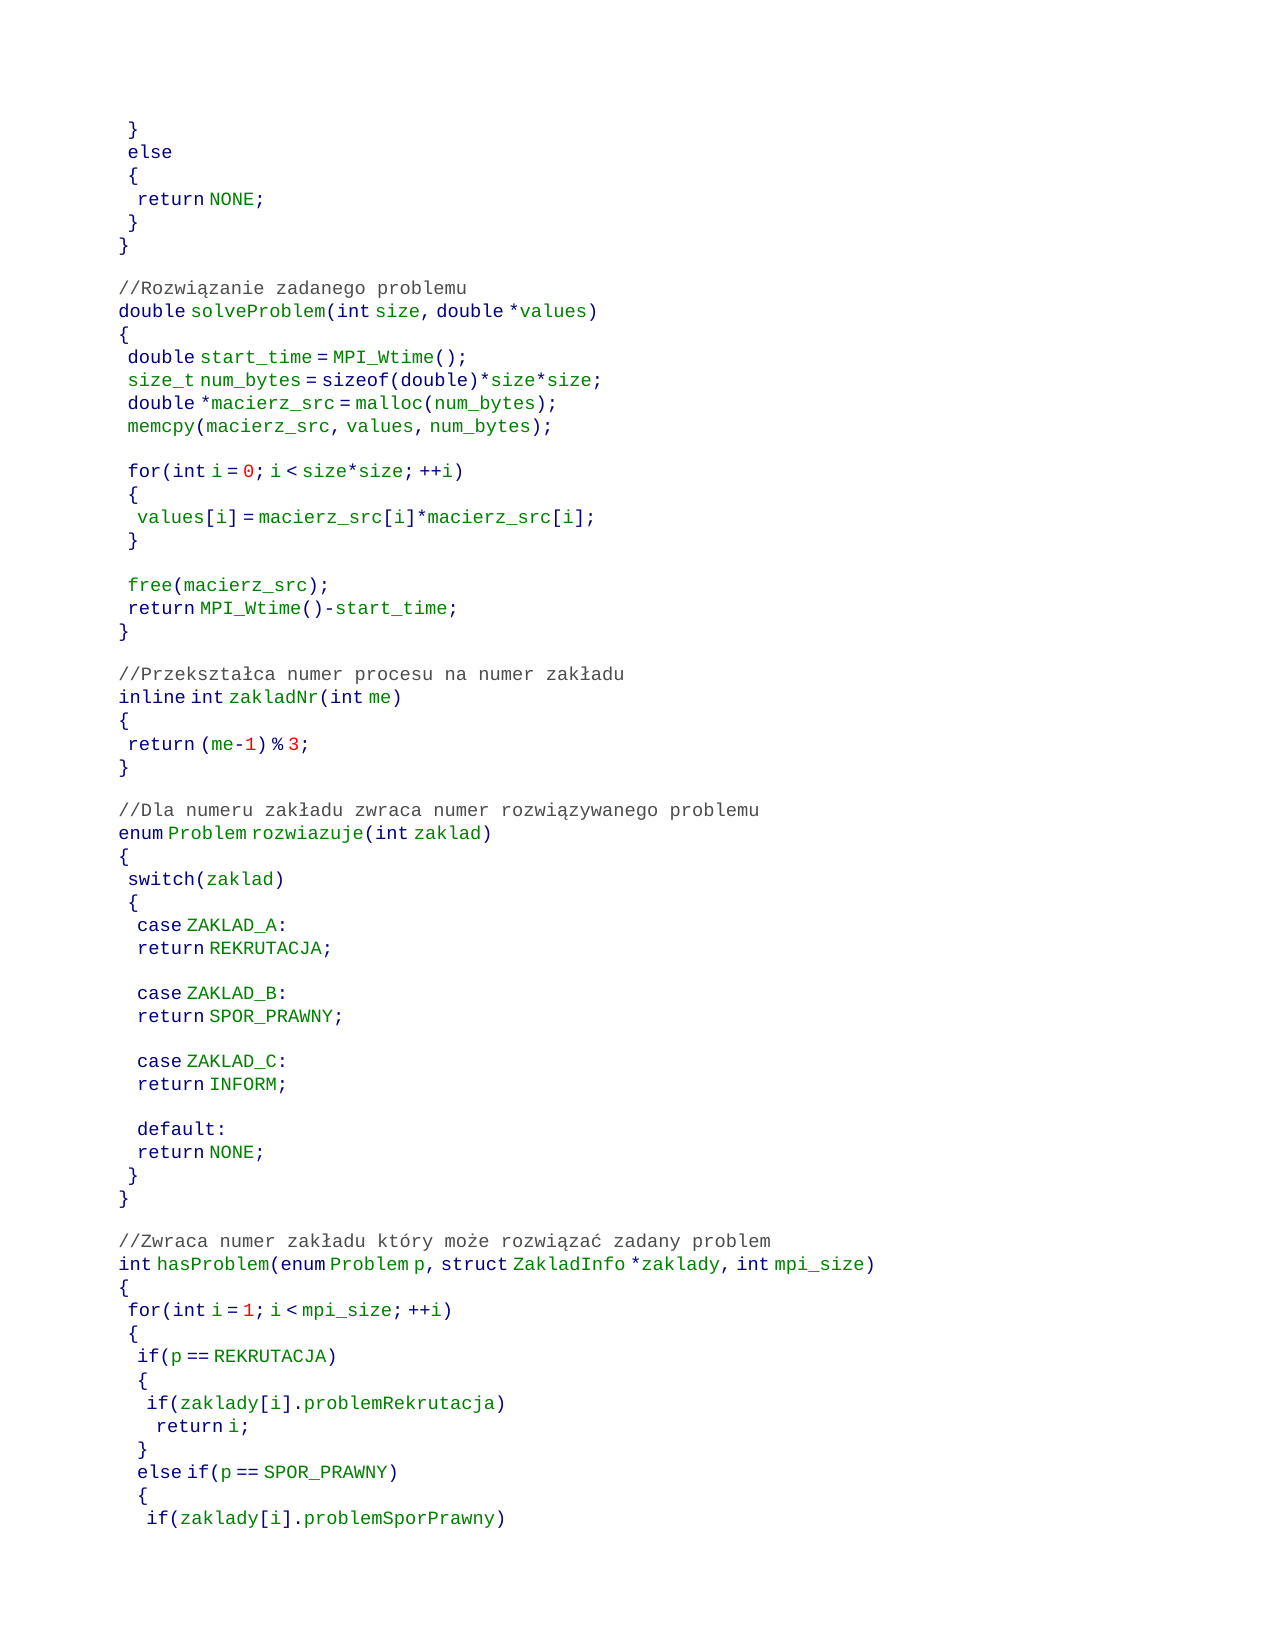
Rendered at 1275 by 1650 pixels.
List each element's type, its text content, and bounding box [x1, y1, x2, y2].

text values[i] = macierz_src[i]*macierz_src[i]; [118, 506, 1157, 529]
text return MPI_Wtime()-start_time; [118, 597, 1157, 620]
text enum Problem rozwiazuje(int zaklad) [118, 822, 1157, 845]
text return REKRUTACJA; [118, 937, 1157, 960]
text else [118, 141, 1157, 164]
text inline int zakladNr(int me) [118, 686, 1157, 709]
text { [118, 483, 1157, 506]
text if(zaklady[i].problemRekrutacja) [118, 1392, 1157, 1415]
text } [118, 529, 1157, 552]
text { [118, 1322, 1157, 1345]
text case ZAKLAD_B: [118, 982, 1157, 1005]
text case ZAKLAD_C: [118, 1050, 1157, 1073]
text for(int i = 1; i < mpi_size; ++i) [118, 1299, 1157, 1322]
text else if(p == SPOR_PRAWNY) [118, 1461, 1157, 1484]
text //Dla numeru zakładu zwraca numer rozwiązywanego problemu [118, 800, 1157, 822]
text } [118, 620, 1157, 643]
text int hasProblem(enum Problem p, struct ZakladInfo *zaklady, int mpi_size) [118, 1253, 1157, 1276]
text } [118, 756, 1157, 779]
text { [118, 1276, 1157, 1299]
text memcpy(macierz_src, values, num_bytes); [118, 415, 1157, 438]
text free(macierz_src); [118, 574, 1157, 597]
text double *macierz_src = malloc(num_bytes); [118, 392, 1157, 415]
text //Przekształca numer procesu na numer zakładu [118, 665, 1157, 686]
text } [118, 211, 1157, 234]
text //Rozwiązanie zadanego problemu [118, 278, 1157, 300]
text { [118, 1484, 1157, 1507]
text return NONE; [118, 187, 1157, 211]
text { [118, 845, 1157, 868]
text switch(zaklad) [118, 868, 1157, 891]
text return NONE; [118, 1141, 1157, 1164]
text size_t num_bytes = sizeof(double)*size*size; [118, 369, 1157, 392]
text { [118, 323, 1157, 346]
text if(zaklady[i].problemSporPrawny) [118, 1507, 1157, 1530]
text } [118, 1438, 1157, 1461]
text double start_time = MPI_Wtime(); [118, 346, 1157, 369]
text { [118, 1368, 1157, 1392]
text return i; [118, 1415, 1157, 1438]
text return INFORM; [118, 1073, 1157, 1096]
text } [118, 234, 1157, 257]
text //Zwraca numer zakładu który może rozwiązać zadany problem [118, 1232, 1157, 1253]
text case ZAKLAD_A: [118, 914, 1157, 937]
text } [118, 1164, 1157, 1187]
text } [118, 118, 1157, 141]
text { [118, 164, 1157, 187]
text return SPOR_PRAWNY; [118, 1005, 1157, 1028]
text default: [118, 1117, 1157, 1141]
text { [118, 891, 1157, 914]
text if(p == REKRUTACJA) [118, 1345, 1157, 1368]
text { [118, 709, 1157, 732]
text double solveProblem(int size, double *values) [118, 300, 1157, 323]
text return (me-1) % 3; [118, 732, 1157, 756]
text } [118, 1187, 1157, 1210]
text for(int i = 0; i < size*size; ++i) [118, 460, 1157, 483]
